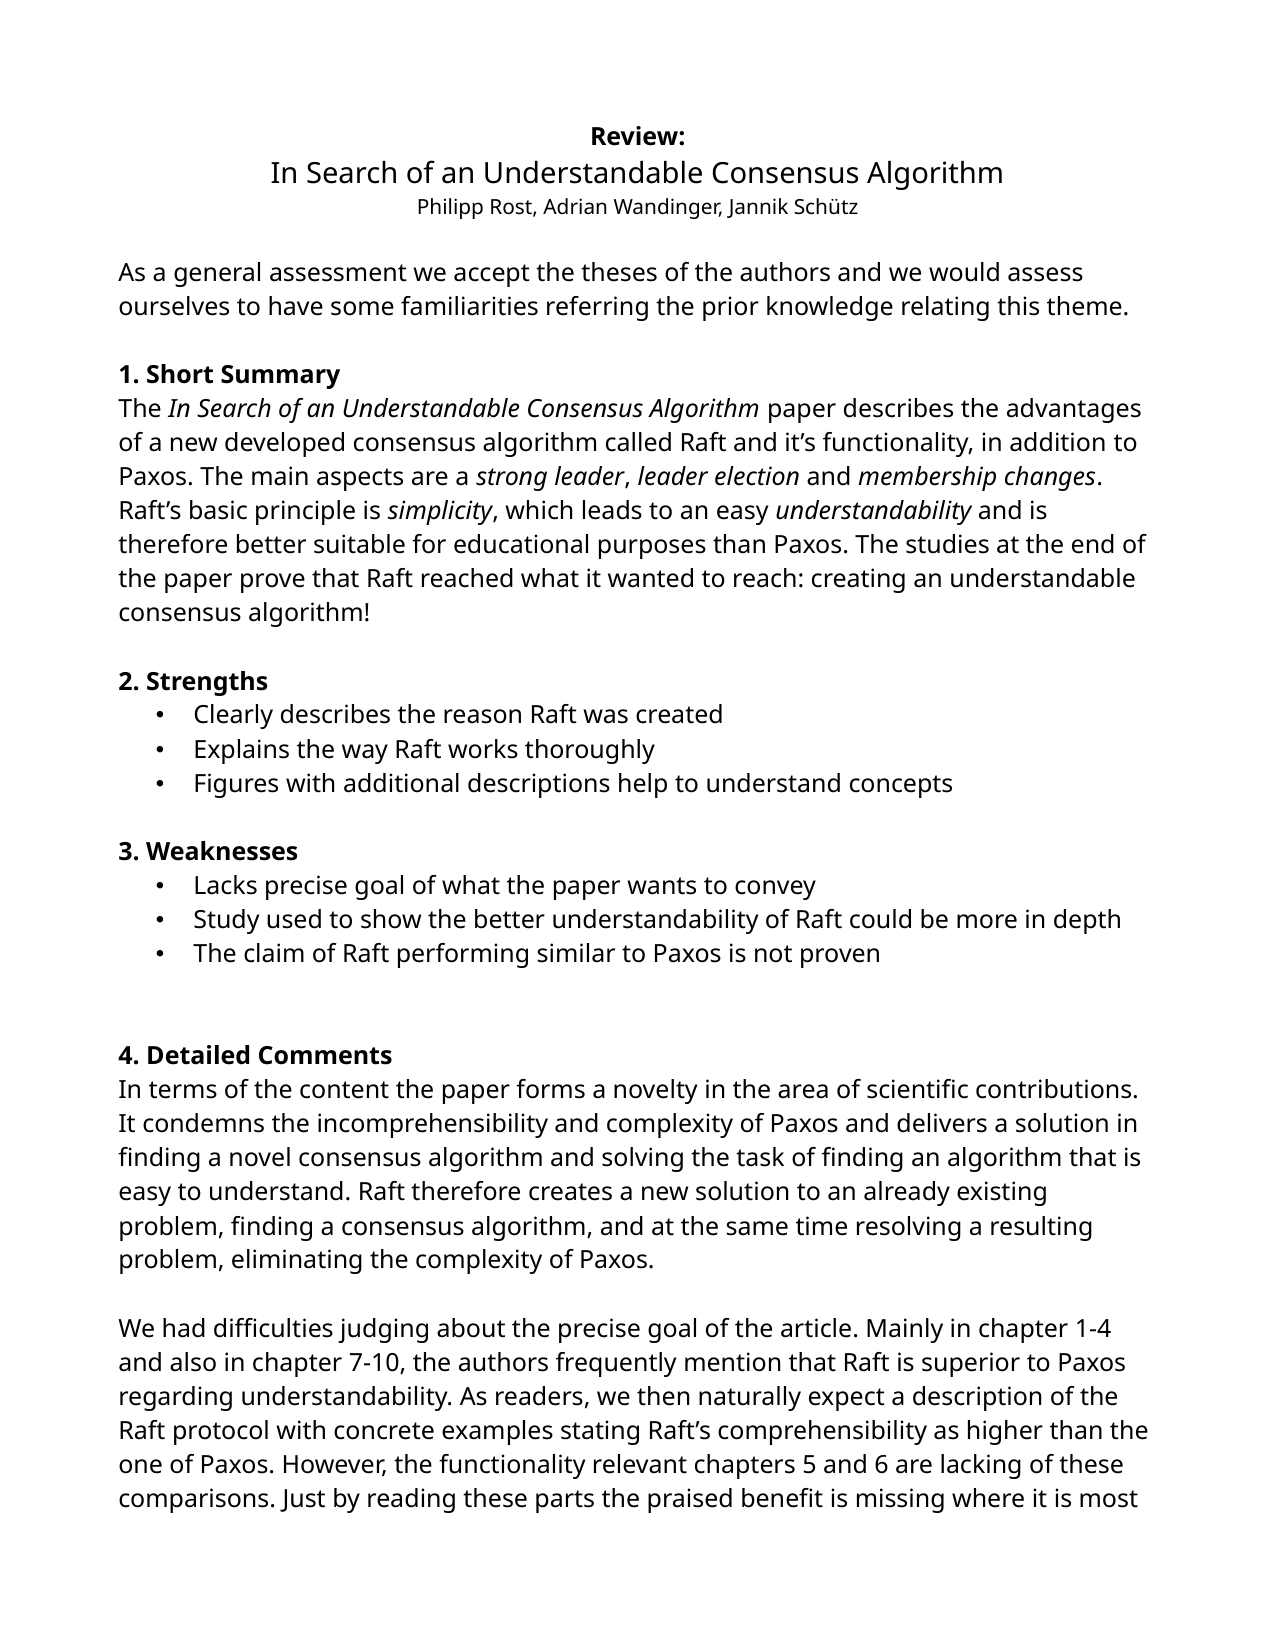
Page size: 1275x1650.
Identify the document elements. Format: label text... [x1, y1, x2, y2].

list Explains the way Raft works thoroughly [156, 731, 1157, 765]
text 2. Strengths [118, 663, 1157, 697]
text 3. Weaknesses [118, 833, 1157, 867]
text Review: [118, 118, 1157, 152]
text We had difficulties judging about the precise goal of the article. Mainly in chapter 1-4 and also in chapter 7-10, the authors frequently mention that Raft is superior to Paxos regarding understandability. As readers, we then naturally expect a description of the Raft protocol with concrete examples stating Raft’s comprehensibility as higher than the one of Paxos. However, the functionality relevant chapters 5 and 6 are lacking of these comparisons. Just by reading these parts the praised benefit is missing where it is most [118, 1310, 1157, 1515]
list Lacks precise goal of what the paper wants to convey [156, 867, 1157, 902]
text Philipp Rost, Adrian Wandinger, Jannik Schütz [118, 192, 1157, 220]
list The claim of Raft performing similar to Paxos is not proven [156, 936, 1157, 970]
list Study used to show the better understandability of Raft could be more in depth [156, 902, 1157, 936]
text The In Search of an Understandable Consensus Algorithm paper describes the advantages of a new developed consensus algorithm called Raft and it’s functionality, in addition to Paxos. The main aspects are a strong leader, leader election and membership changes. Raft’s basic principle is simplicity, which leads to an easy understandability and is therefore better suitable for educational purposes than Paxos. The studies at the end of the paper prove that Raft reached what it wanted to reach: creating an understandable consensus algorithm! [118, 391, 1157, 629]
text In terms of the content the paper forms a novelty in the area of scientific contributions. It condemns the incomprehensibility and complexity of Paxos and delivers a solution in finding a novel consensus algorithm and solving the task of finding an algorithm that is easy to understand. Raft therefore creates a new solution to an already existing problem, finding a consensus algorithm, and at the same time resolving a resulting problem, eliminating the complexity of Paxos. [118, 1072, 1157, 1276]
text In Search of an Understandable Consensus Algorithm [118, 152, 1157, 192]
text 4. Detailed Comments [118, 1038, 1157, 1072]
text 1. Short Summary [118, 357, 1157, 391]
list Figures with additional descriptions help to understand concepts [156, 765, 1157, 799]
text As a general assessment we accept the theses of the authors and we would assess ourselves to have some familiarities referring the prior knowledge relating this theme. [118, 254, 1157, 322]
list Clearly describes the reason Raft was created [156, 697, 1157, 731]
